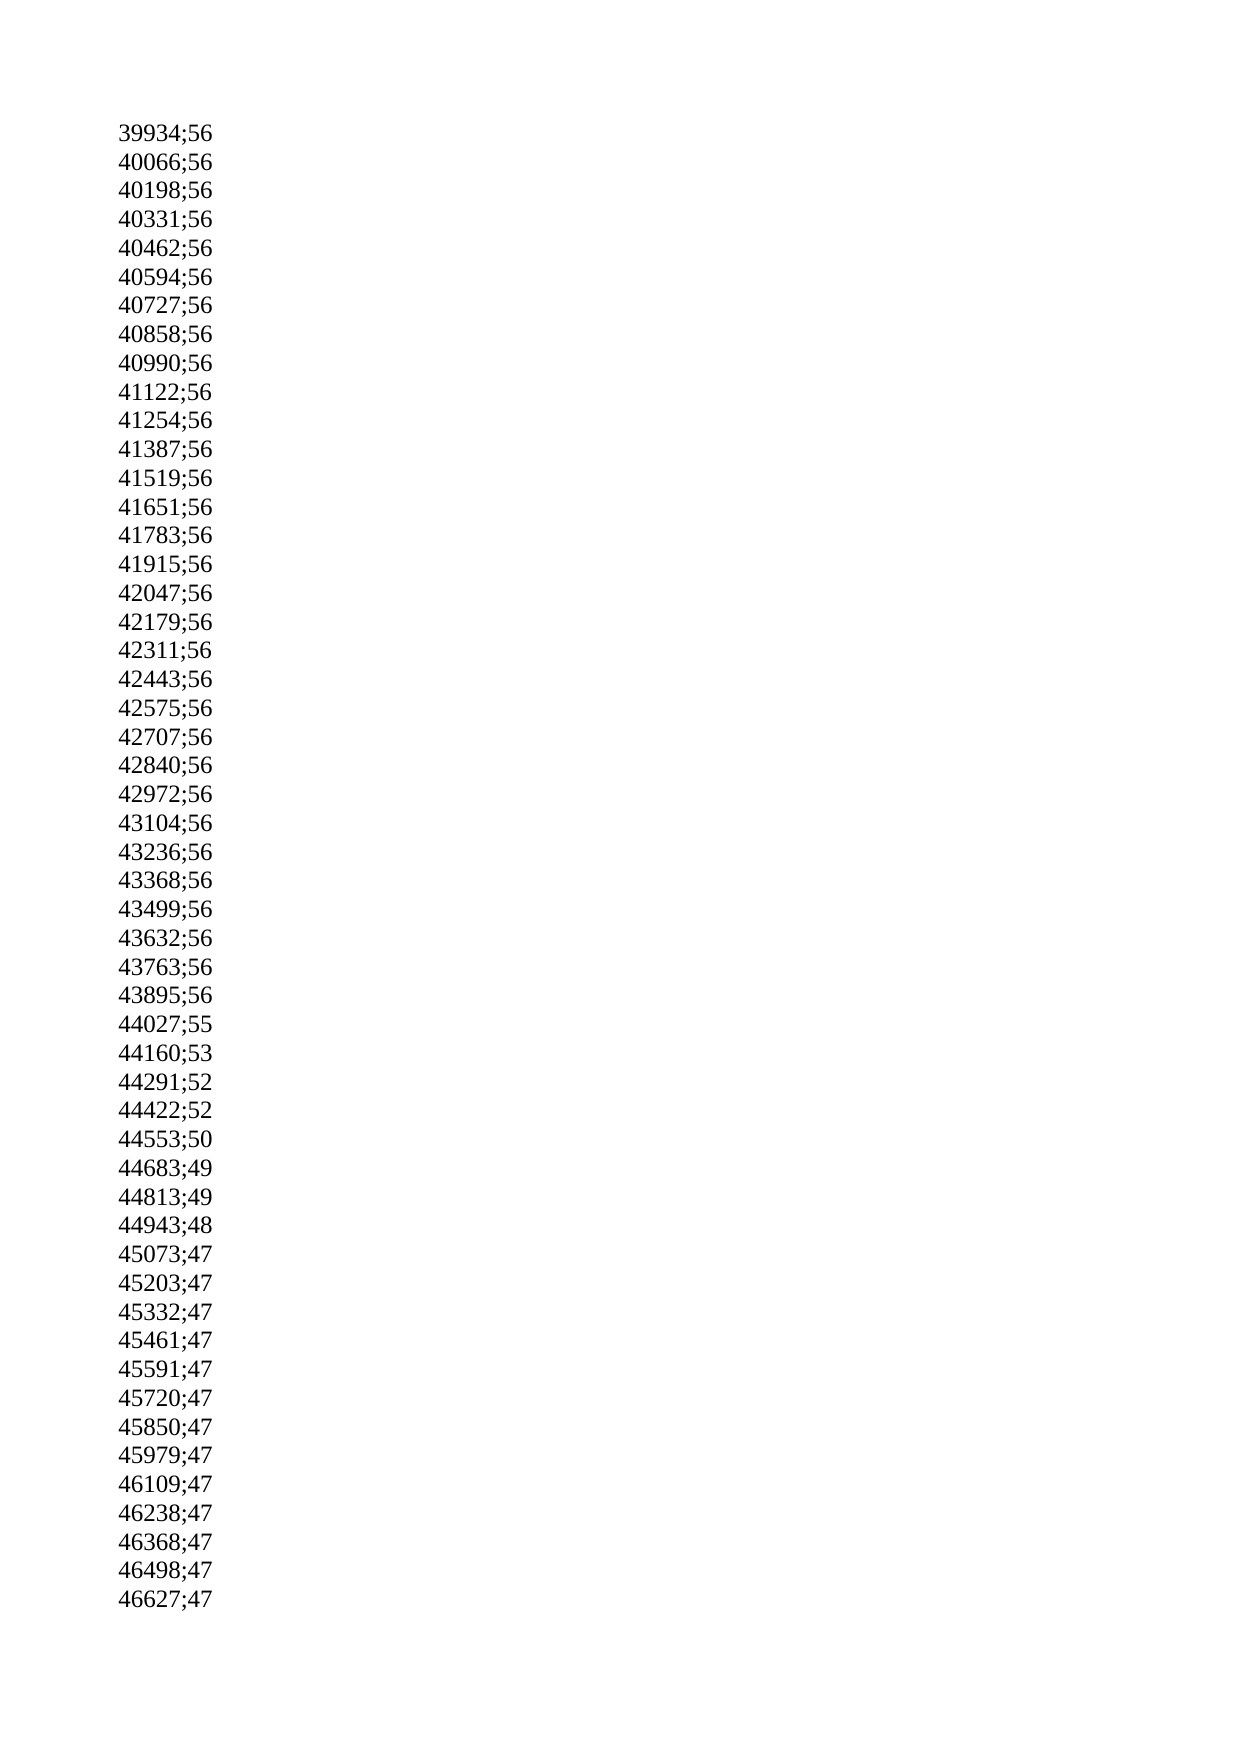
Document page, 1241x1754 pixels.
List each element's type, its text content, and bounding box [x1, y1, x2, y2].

text 43104;56 [118, 808, 1122, 837]
text 41915;56 [118, 549, 1122, 578]
text 46627;47 [118, 1584, 1122, 1613]
text 46238;47 [118, 1498, 1122, 1527]
text 42575;56 [118, 693, 1122, 722]
text 43499;56 [118, 894, 1122, 923]
text 45979;47 [118, 1441, 1122, 1469]
text 40727;56 [118, 291, 1122, 319]
text 40331;56 [118, 204, 1122, 233]
text 41651;56 [118, 492, 1122, 521]
text 41254;56 [118, 406, 1122, 434]
text 45850;47 [118, 1412, 1122, 1441]
text 43368;56 [118, 866, 1122, 894]
text 44027;55 [118, 1009, 1122, 1038]
text 45720;47 [118, 1383, 1122, 1412]
text 44683;49 [118, 1153, 1122, 1182]
text 44422;52 [118, 1096, 1122, 1124]
text 45461;47 [118, 1326, 1122, 1354]
text 45073;47 [118, 1239, 1122, 1268]
text 44943;48 [118, 1211, 1122, 1239]
text 40990;56 [118, 348, 1122, 377]
text 46109;47 [118, 1469, 1122, 1498]
text 41783;56 [118, 521, 1122, 549]
text 44160;53 [118, 1038, 1122, 1067]
text 44553;50 [118, 1124, 1122, 1153]
text 42840;56 [118, 751, 1122, 779]
text 43236;56 [118, 837, 1122, 866]
text 43763;56 [118, 952, 1122, 981]
text 41519;56 [118, 463, 1122, 492]
text 41122;56 [118, 377, 1122, 406]
text 42443;56 [118, 664, 1122, 693]
text 45332;47 [118, 1297, 1122, 1326]
text 46368;47 [118, 1527, 1122, 1556]
text 40198;56 [118, 176, 1122, 204]
text 42179;56 [118, 607, 1122, 636]
text 45203;47 [118, 1268, 1122, 1297]
text 42311;56 [118, 636, 1122, 664]
text 40594;56 [118, 262, 1122, 291]
text 40858;56 [118, 319, 1122, 348]
text 46498;47 [118, 1556, 1122, 1584]
text 42972;56 [118, 779, 1122, 808]
text 41387;56 [118, 434, 1122, 463]
text 44291;52 [118, 1067, 1122, 1096]
text 40462;56 [118, 233, 1122, 262]
text 40066;56 [118, 147, 1122, 176]
text 39934;56 [118, 118, 1122, 147]
text 44813;49 [118, 1182, 1122, 1211]
text 43895;56 [118, 981, 1122, 1009]
text 42047;56 [118, 578, 1122, 607]
text 42707;56 [118, 722, 1122, 751]
text 45591;47 [118, 1354, 1122, 1383]
text 43632;56 [118, 923, 1122, 952]
